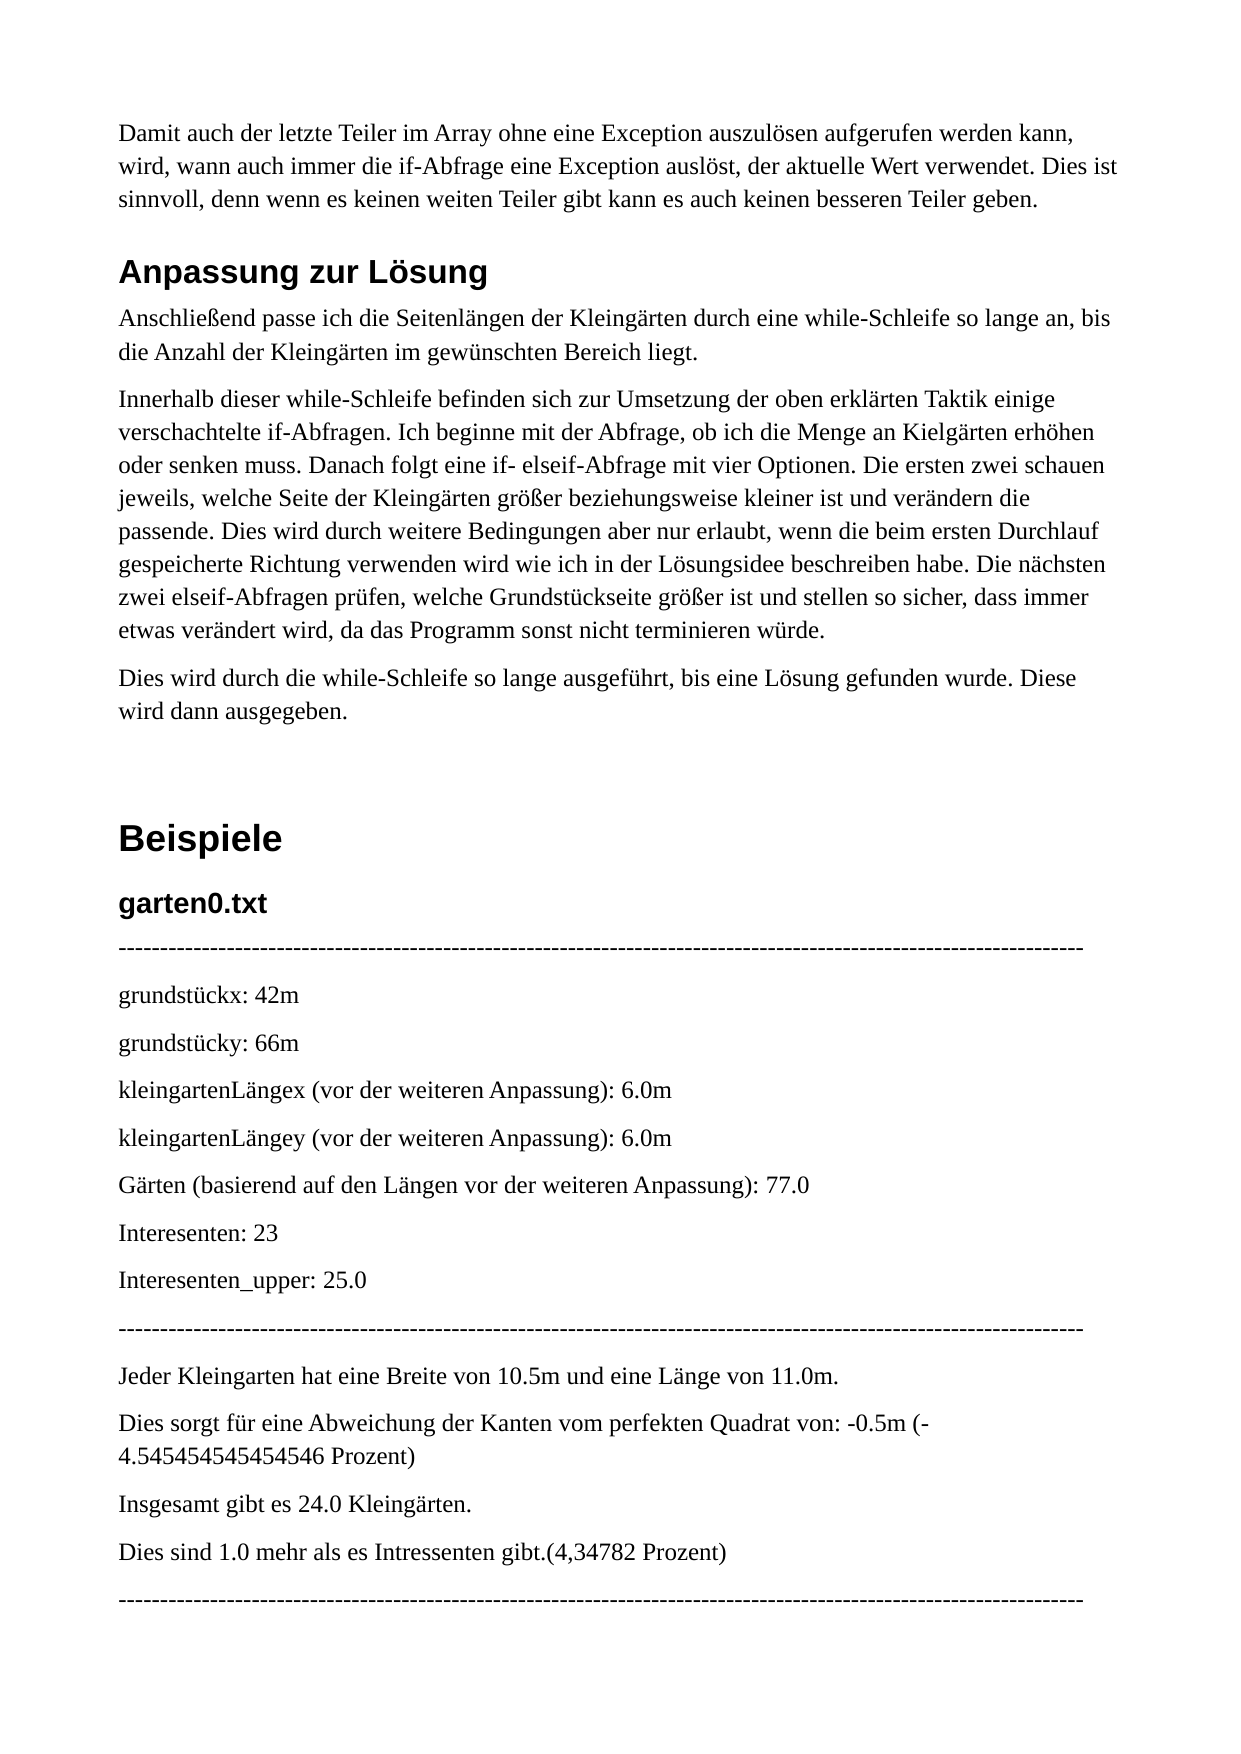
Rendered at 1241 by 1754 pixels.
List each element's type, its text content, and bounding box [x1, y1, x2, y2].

text Anschließend passe ich die Seitenlängen der Kleingärten durch eine while-Schleife so lange an, bis die Anzahl der Kleingärten im gewünschten Bereich liegt. [118, 303, 1122, 365]
text -------------------------------------------------------------------------------------------------------------------- [118, 932, 1122, 961]
text Jeder Kleingarten hat eine Breite von 10.5m und eine Länge von 11.0m. [118, 1361, 1122, 1389]
subtitle garten0.txt [118, 886, 1122, 920]
text grundstückx: 42m [118, 980, 1122, 1009]
text -------------------------------------------------------------------------------------------------------------------- [118, 1313, 1122, 1342]
text -------------------------------------------------------------------------------------------------------------------- [118, 1584, 1122, 1613]
text Gärten (basierend auf den Längen vor der weiteren Anpassung): 77.0 [118, 1170, 1122, 1199]
text Damit auch der letzte Teiler im Array ohne eine Exception auszulösen aufgerufen werden kann, wird, wann auch immer die if-Abfrage eine Exception auslöst, der aktuelle Wert verwendet. Dies ist sinnvoll, denn wenn es keinen weiten Teiler gibt kann es auch keinen besseren Teiler geben. [118, 118, 1122, 213]
text Insgesamt gibt es 24.0 Kleingärten. [118, 1489, 1122, 1518]
text Dies sorgt für eine Abweichung der Kanten vom perfekten Quadrat von: -0.5m (-4.545454545454546 Prozent) [118, 1408, 1122, 1470]
text kleingartenLängex (vor der weiteren Anpassung): 6.0m [118, 1075, 1122, 1104]
subtitle Beispiele [118, 816, 1122, 859]
text Dies wird durch die while-Schleife so lange ausgeführt, bis eine Lösung gefunden wurde. Diese wird dann ausgegeben. [118, 663, 1122, 725]
text Interesenten: 23 [118, 1218, 1122, 1247]
subtitle Anpassung zur Lösung [118, 253, 1122, 291]
text Interesenten_upper: 25.0 [118, 1266, 1122, 1294]
text kleingartenLängey (vor der weiteren Anpassung): 6.0m [118, 1123, 1122, 1152]
text Dies sind 1.0 mehr als es Intressenten gibt.(4,34782 Prozent) [118, 1537, 1122, 1565]
text grundstücky: 66m [118, 1028, 1122, 1056]
text Innerhalb dieser while-Schleife befinden sich zur Umsetzung der oben erklärten Taktik einige verschachtelte if-Abfragen. Ich beginne mit der Abfrage, ob ich die Menge an Kielgärten erhöhen oder senken muss. Danach folgt eine if- elseif-Abfrage mit vier Optionen. Die ersten zwei schauen jeweils, welche Seite der Kleingärten größer beziehungsweise kleiner ist und verändern die passende. Dies wird durch weitere Bedingungen aber nur erlaubt, wenn die beim ersten Durchlauf gespeicherte Richtung verwenden wird wie ich in der Lösungsidee beschreiben habe. Die nächsten zwei elseif-Abfragen prüfen, welche Grundstückseite größer ist und stellen so sicher, dass immer etwas verändert wird, da das Programm sonst nicht terminieren würde. [118, 384, 1122, 644]
